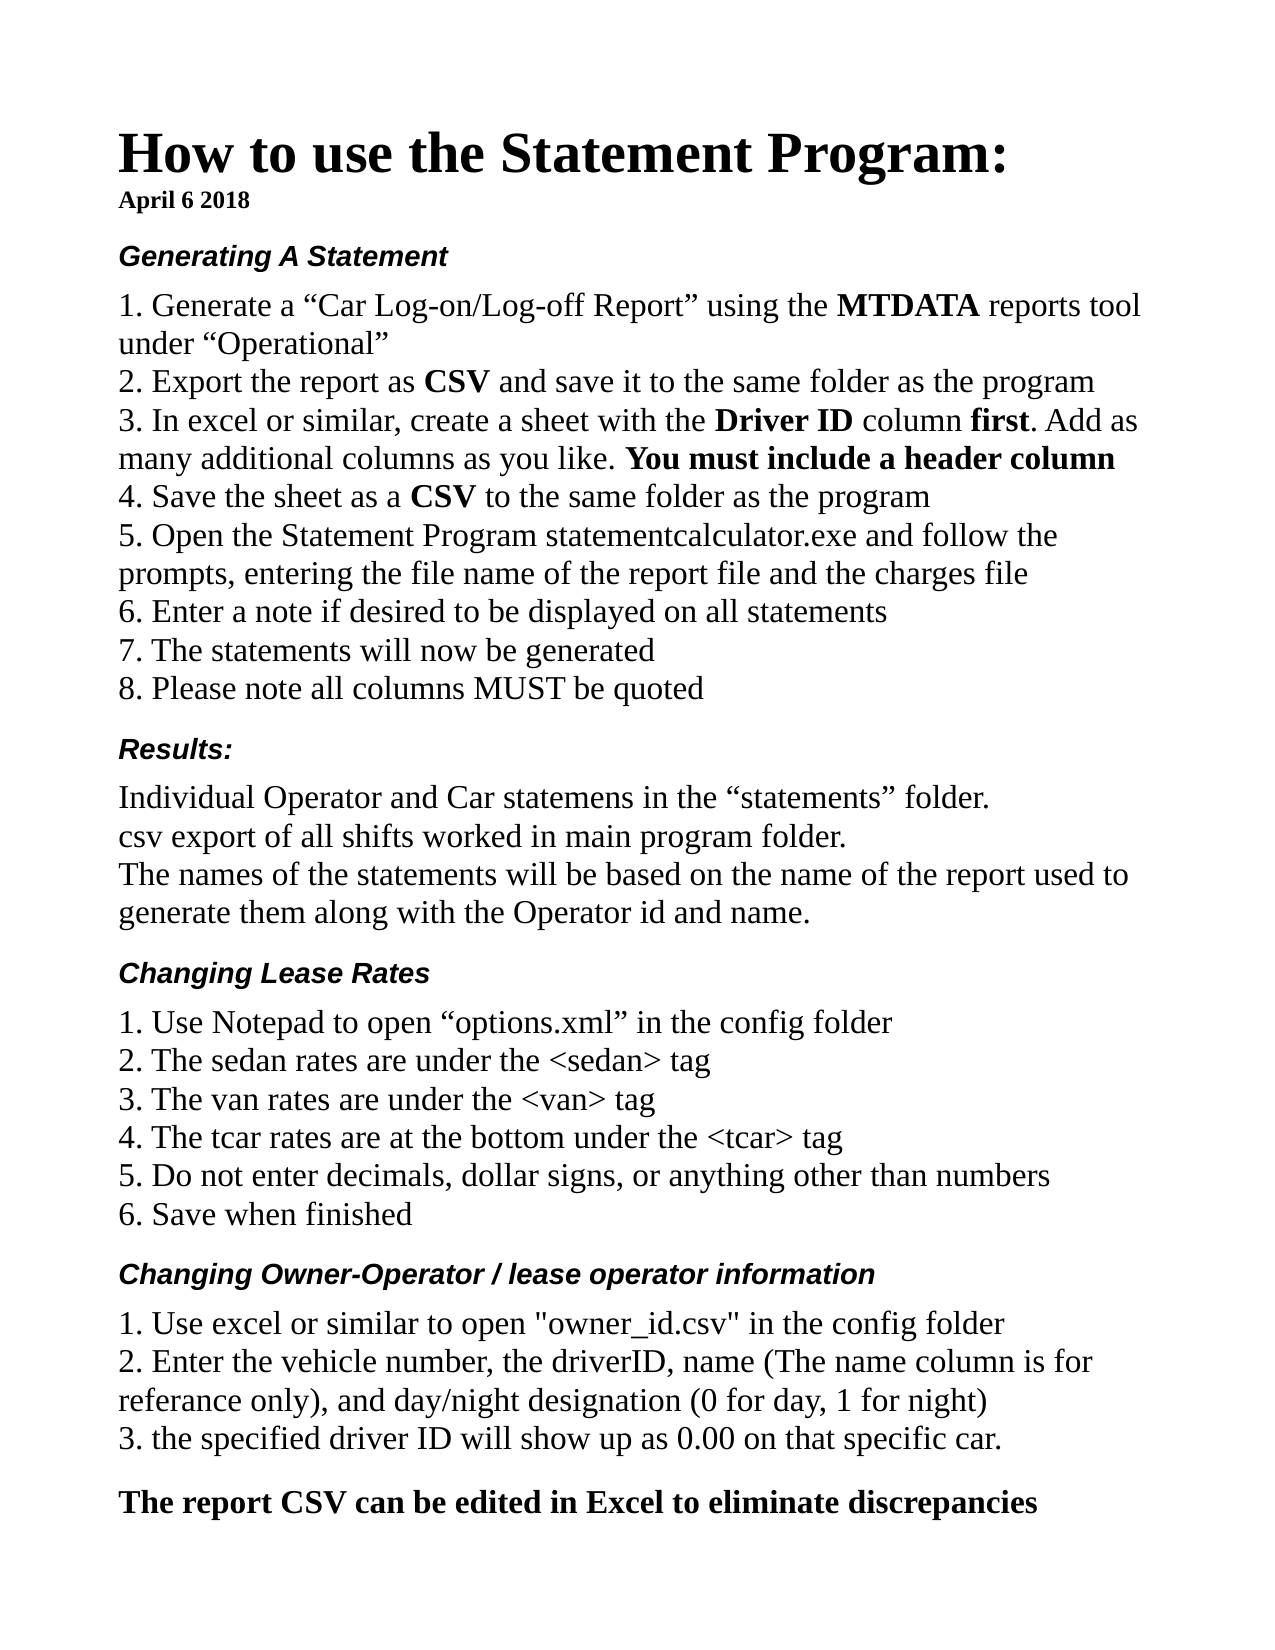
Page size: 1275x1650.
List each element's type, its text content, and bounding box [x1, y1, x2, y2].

text 3. In excel or similar, create a sheet with the Driver ID column first. Add as many additional columns as you like. You must include a header column [118, 400, 1157, 477]
text csv export of all shifts worked in main program folder. [118, 816, 1157, 854]
text 2. The sedan rates are under the <sedan> tag [118, 1040, 1157, 1079]
subtitle Generating A Statement [118, 239, 1157, 272]
text The report CSV can be edited in Excel to eliminate discrepancies [118, 1483, 1157, 1521]
text 5. Open the Statement Program statementcalculator.exe and follow the prompts, entering the file name of the report file and the charges file [118, 515, 1157, 592]
text How to use the Statement Program: [118, 118, 1157, 185]
text 2. Export the report as CSV and save it to the same folder as the program [118, 362, 1157, 400]
text 6. Enter a note if desired to be displayed on all statements [118, 592, 1157, 630]
text Individual Operator and Car statemens in the “statements” folder. [118, 778, 1157, 816]
text April 6 2018 [118, 185, 1157, 214]
text 3. the specified driver ID will show up as 0.00 on that specific car. [118, 1418, 1157, 1456]
text 4. Save the sheet as a CSV to the same folder as the program [118, 477, 1157, 515]
subtitle Changing Owner-Operator / lease operator information [118, 1257, 1157, 1291]
text The names of the statements will be based on the name of the report used to generate them along with the Operator id and name. [118, 854, 1157, 931]
text 6. Save when finished [118, 1194, 1157, 1232]
text 1. Use Notepad to open “options.xml” in the config folder [118, 1002, 1157, 1040]
text 2. Enter the vehicle number, the driverID, name (The name column is for referance only), and day/night designation (0 for day, 1 for night) [118, 1341, 1157, 1418]
text 1. Generate a “Car Log-on/Log-off Report” using the MTDATA reports tool under “Operational” [118, 285, 1157, 362]
text 3. The van rates are under the <van> tag [118, 1079, 1157, 1117]
text 8. Please note all columns MUST be quoted [118, 668, 1157, 707]
text 1. Use excel or similar to open "owner_id.csv" in the config folder [118, 1303, 1157, 1341]
text 4. The tcar rates are at the bottom under the <tcar> tag [118, 1117, 1157, 1155]
subtitle Changing Lease Rates [118, 956, 1157, 989]
subtitle Results: [118, 732, 1157, 765]
text 7. The statements will now be generated [118, 630, 1157, 668]
text 5. Do not enter decimals, dollar signs, or anything other than numbers [118, 1155, 1157, 1194]
